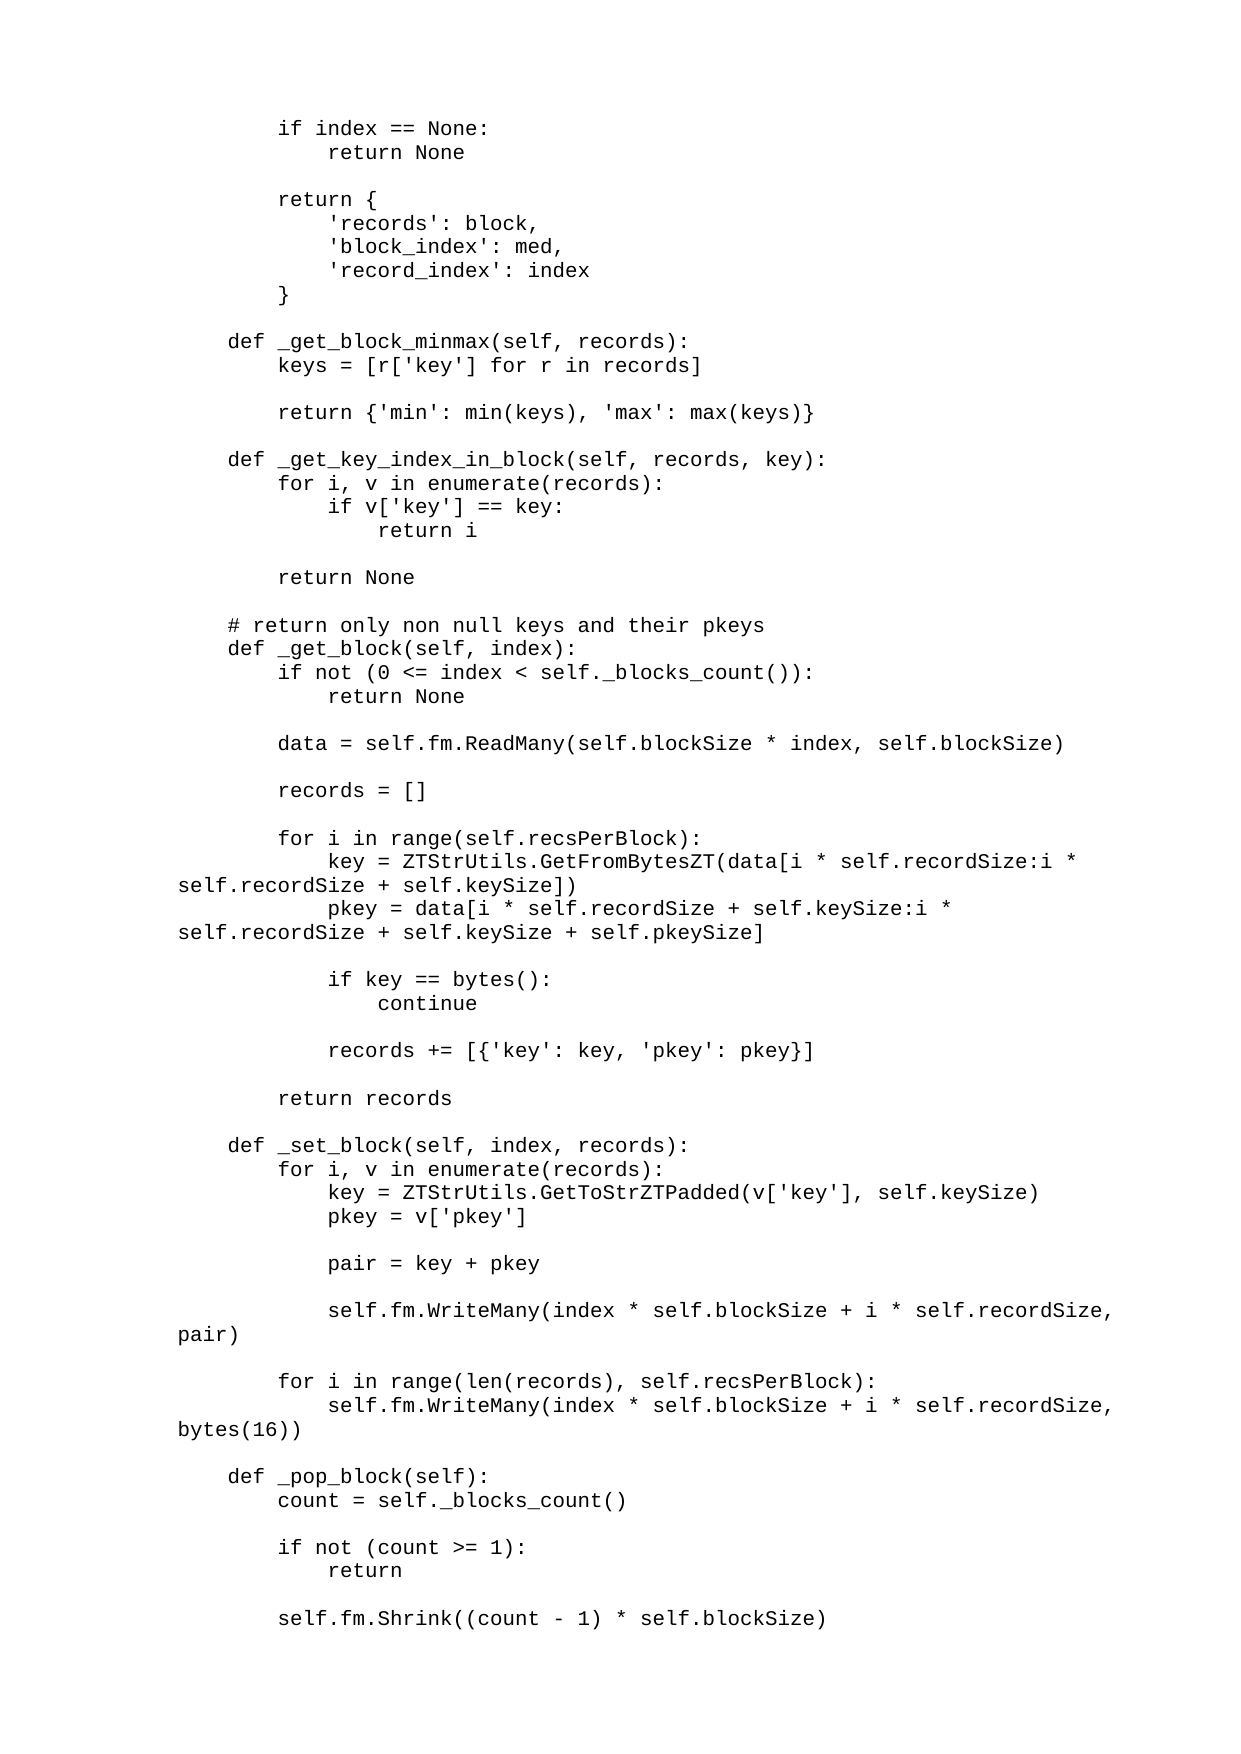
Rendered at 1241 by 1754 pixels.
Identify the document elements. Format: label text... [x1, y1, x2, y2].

text return [177, 1561, 1152, 1584]
text count = self._blocks_count() [177, 1489, 1152, 1513]
text 'block_index': med, [177, 236, 1152, 260]
text return records [177, 1088, 1152, 1111]
text def _get_block(self, index): [177, 638, 1152, 662]
text records = [] [177, 780, 1152, 804]
text records += [{'key': key, 'pkey': pkey}] [177, 1040, 1152, 1064]
text 'record_index': index [177, 260, 1152, 284]
text pair = key + pkey [177, 1253, 1152, 1277]
text self.fm.WriteMany(index * self.blockSize + i * self.recordSize, pair) [177, 1300, 1152, 1348]
text return None [177, 686, 1152, 709]
text for i, v in enumerate(records): [177, 1158, 1152, 1182]
text def _get_key_index_in_block(self, records, key): [177, 449, 1152, 473]
text return None [177, 142, 1152, 165]
text return { [177, 189, 1152, 213]
text continue [177, 993, 1152, 1017]
text } [177, 284, 1152, 307]
text pkey = data[i * self.recordSize + self.keySize:i * self.recordSize + self.keySize + self.pkeySize] [177, 898, 1152, 946]
text if not (0 <= index < self._blocks_count()): [177, 662, 1152, 686]
text if key == bytes(): [177, 969, 1152, 993]
text if index == None: [177, 118, 1152, 142]
text for i in range(len(records), self.recsPerBlock): [177, 1371, 1152, 1395]
text # return only non null keys and their pkeys [177, 615, 1152, 638]
text return {'min': min(keys), 'max': max(keys)} [177, 402, 1152, 426]
text return i [177, 520, 1152, 544]
text for i, v in enumerate(records): [177, 473, 1152, 496]
text data = self.fm.ReadMany(self.blockSize * index, self.blockSize) [177, 733, 1152, 757]
text 'records': block, [177, 213, 1152, 236]
text self.fm.Shrink((count - 1) * self.blockSize) [177, 1608, 1152, 1631]
text pkey = v['pkey'] [177, 1206, 1152, 1229]
text def _pop_block(self): [177, 1466, 1152, 1489]
text if v['key'] == key: [177, 496, 1152, 520]
text self.fm.WriteMany(index * self.blockSize + i * self.recordSize, bytes(16)) [177, 1395, 1152, 1442]
text return None [177, 567, 1152, 591]
text def _set_block(self, index, records): [177, 1135, 1152, 1158]
text key = ZTStrUtils.GetToStrZTPadded(v['key'], self.keySize) [177, 1182, 1152, 1206]
text if not (count >= 1): [177, 1537, 1152, 1561]
text key = ZTStrUtils.GetFromBytesZT(data[i * self.recordSize:i * self.recordSize + self.keySize]) [177, 851, 1152, 898]
text def _get_block_minmax(self, records): [177, 331, 1152, 354]
text for i in range(self.recsPerBlock): [177, 827, 1152, 851]
text keys = [r['key'] for r in records] [177, 354, 1152, 378]
